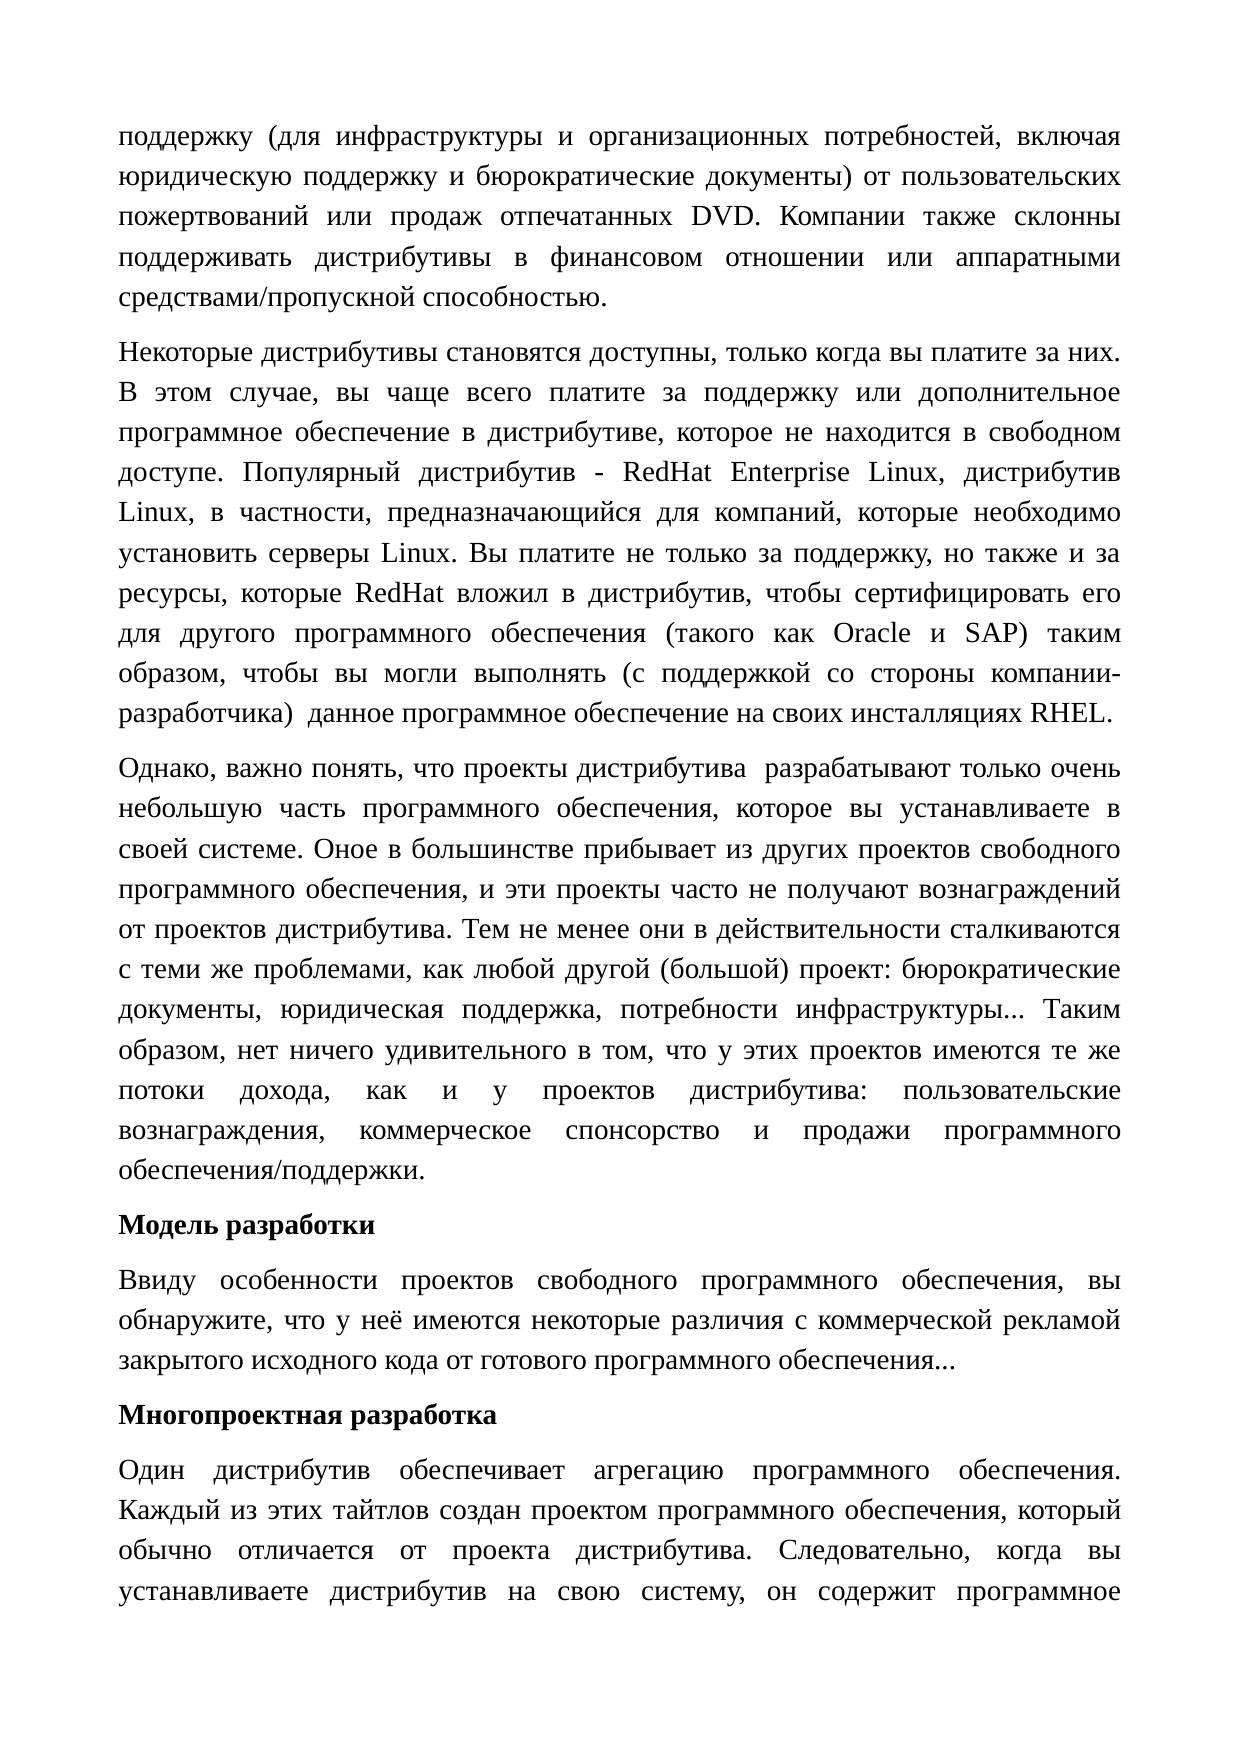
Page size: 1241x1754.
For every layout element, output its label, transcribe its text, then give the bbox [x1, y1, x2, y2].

text поддержку (для инфраструктуры и организационных потребностей, включая юридическую поддержку и бюрократические документы) от пользовательских пожертвований или продаж отпечатанных DVD. Компании также склонны поддерживать дистрибутивы в финансовом отношении или аппаратными средствами/пропускной способностью. [118, 118, 1122, 312]
text Многопроектная разработка [118, 1397, 1122, 1431]
text Ввиду особенности проектов свободного программного обеспечения, вы обнаружите, что у неё имеются некоторые различия с коммерческой рекламой закрытого исходного кода от готового программного обеспечения... [118, 1262, 1122, 1376]
text Некоторые дистрибутивы становятся доступны, только когда вы платите за них. В этом случае, вы чаще всего платите за поддержку или дополнительное программное обеспечение в дистрибутиве, которое не находится в свободном доступе. Популярный дистрибутив - RedHat Enterprise Linux, дистрибутив Linux, в частности, предназначающийся для компаний, которые необходимо установить серверы Linux. Вы платите не только за поддержку, но также и за ресурсы, которые RedHat вложил в дистрибутив, чтобы сертифицировать его для другого программного обеспечения (такого как Oracle и SAP) таким образом, чтобы вы могли выполнять (с поддержкой со стороны компании-разработчика) данное программное обеспечение на своих инсталляциях RHEL. [118, 334, 1122, 729]
text Модель разработки [118, 1207, 1122, 1241]
text Однако, важно понять, что проекты дистрибутива разрабатывают только очень небольшую часть программного обеспечения, которое вы устанавливаете в своей системе. Оное в большинстве прибывает из других проектов свободного программного обеспечения, и эти проекты часто не получают вознаграждений от проектов дистрибутива. Тем не менее они в действительности сталкиваются с теми же проблемами, как любой другой (большой) проект: бюрократические документы, юридическая поддержка, потребности инфраструктуры... Таким образом, нет ничего удивительного в том, что у этих проектов имеются те же потоки дохода, как и у проектов дистрибутива: пользовательские вознаграждения, коммерческое спонсорство и продажи программного обеспечения/поддержки. [118, 750, 1122, 1186]
text Один дистрибутив обеспечивает агрегацию программного обеспечения. Каждый из этих тайтлов создан проектом программного обеспечения, который обычно отличается от проекта дистрибутива. Следовательно, когда вы устанавливаете дистрибутив на свою систему, он содержит программное [118, 1452, 1122, 1606]
